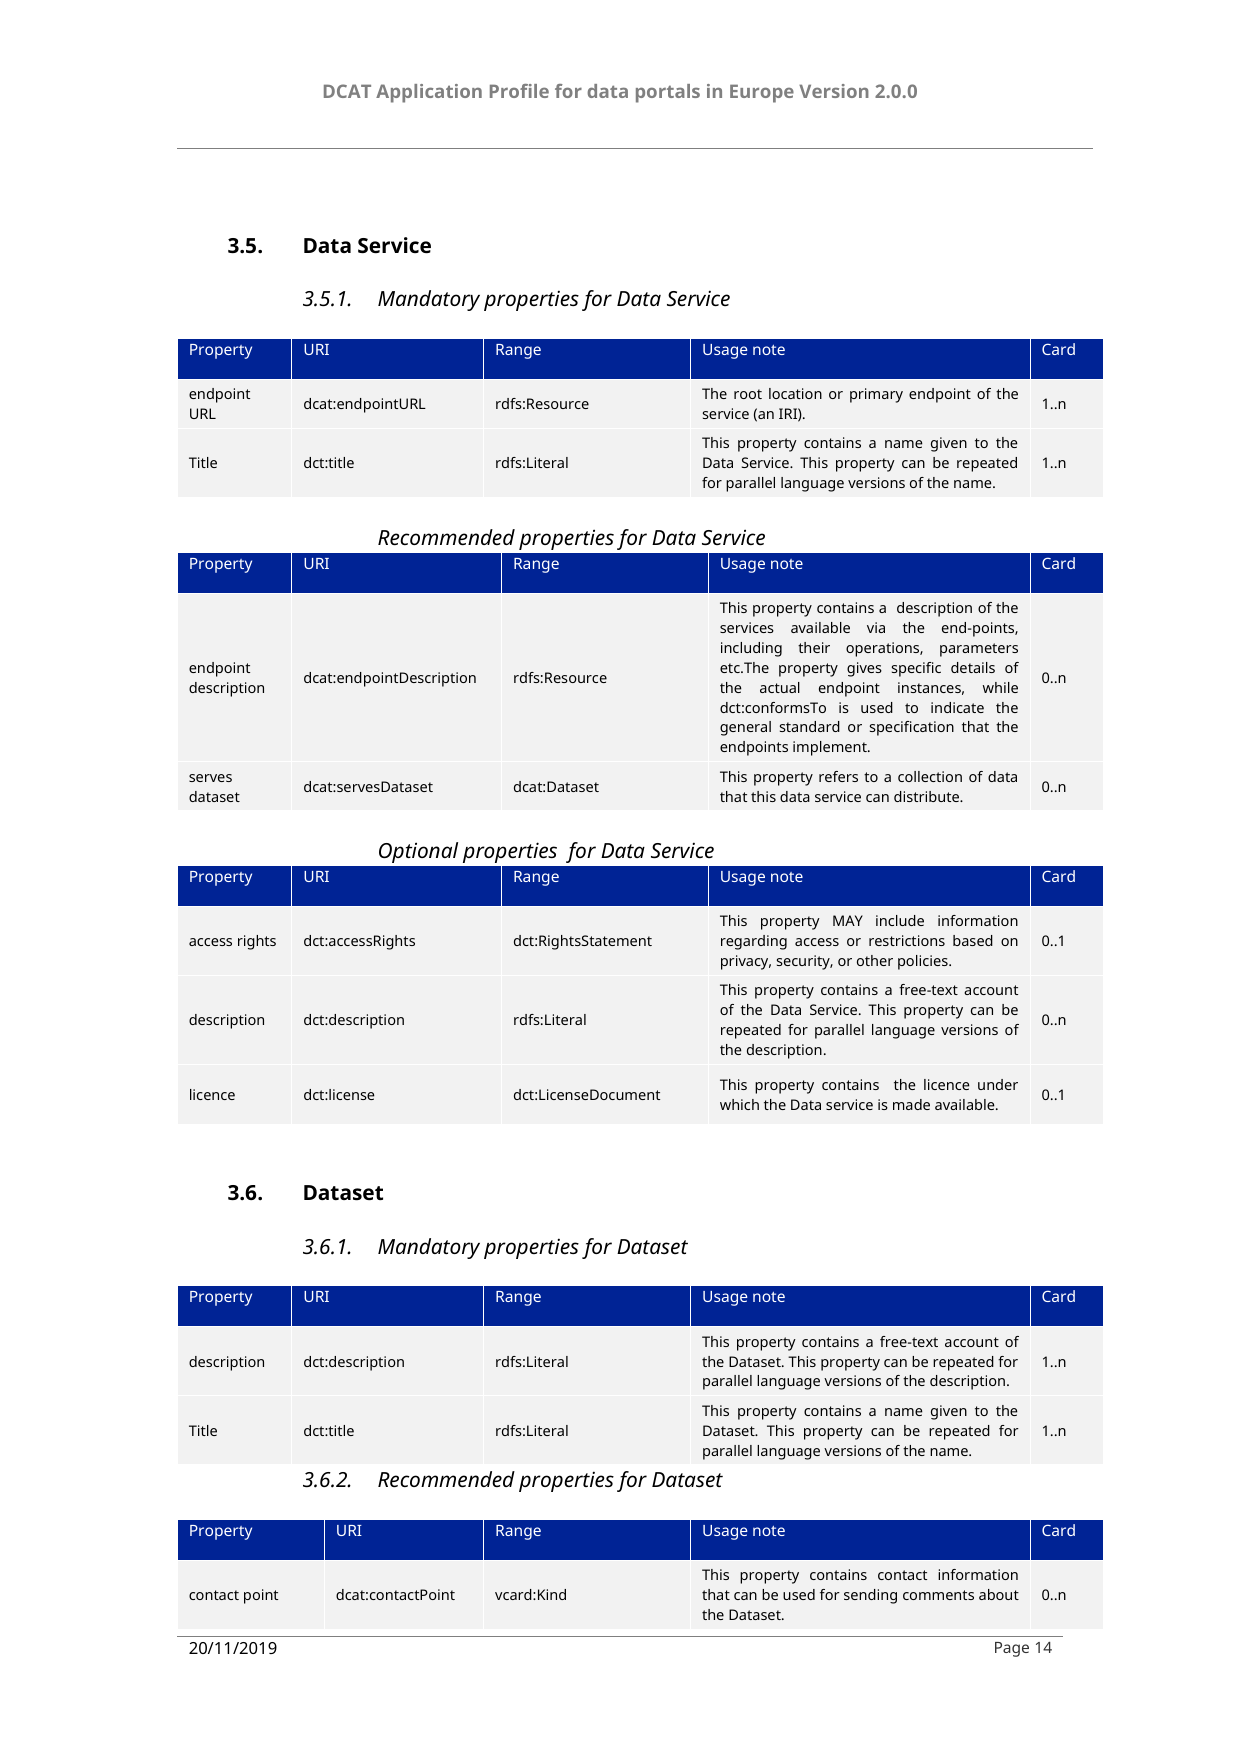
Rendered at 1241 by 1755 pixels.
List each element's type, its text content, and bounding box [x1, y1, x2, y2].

table_cell 1..n [1031, 1396, 1103, 1464]
table_cell dcat:endpointURL [292, 380, 483, 428]
table_cell dct:title [292, 429, 483, 497]
subtitle Recommended properties for Dataset [302, 1465, 1063, 1494]
table_cell This property MAY include information regarding access or restrictions based on privacy, security, or other policies. [709, 907, 1030, 975]
table_header Property [178, 1286, 291, 1326]
table_cell 0..1 [1031, 1065, 1103, 1124]
table_cell description [178, 1327, 291, 1395]
table_cell dct:license [292, 1065, 501, 1124]
table_cell This property contains a name given to the Dataset. This property can be repeated for parallel language versions of the name. [691, 1396, 1030, 1464]
table_cell 0..1 [1031, 907, 1103, 975]
table_cell dct:LicenseDocument [502, 1065, 708, 1124]
table_cell contact point [178, 1561, 324, 1629]
table_header Property [178, 339, 291, 379]
table_cell This property contains contact information that can be used for sending comments about the Dataset. [691, 1561, 1030, 1629]
table_cell This property contains the licence under which the Data service is made available. [709, 1065, 1030, 1124]
table_header Range [484, 1520, 690, 1560]
table_header Card [1031, 553, 1103, 593]
table_cell This property refers to a collection of data that this data service can distribute. [709, 762, 1030, 810]
table_header Card [1031, 1286, 1103, 1326]
table_cell dct:title [292, 1396, 483, 1464]
table_header Usage note [691, 1286, 1030, 1326]
table_cell rdfs:Literal [484, 1327, 690, 1395]
table_header Usage note [691, 1520, 1030, 1560]
table_cell dcat:servesDataset [292, 762, 501, 810]
table_cell 1..n [1031, 1327, 1103, 1395]
subtitle Mandatory properties for Data Service [302, 284, 1063, 313]
table_cell This property contains a name given to the Data Service. This property can be repeated for parallel language versions of the name. [691, 429, 1030, 497]
table_cell endpoint URL [178, 380, 291, 428]
table_header Property [178, 866, 291, 906]
table_cell licence [178, 1065, 291, 1124]
table_cell dct:RightsStatement [502, 907, 708, 975]
table_header Property [178, 553, 291, 593]
table_cell rdfs:Literal [502, 976, 708, 1064]
table_header Card [1031, 339, 1103, 379]
table_cell 0..n [1031, 1561, 1103, 1629]
table_header Range [484, 1286, 690, 1326]
table_cell rdfs:Resource [484, 380, 690, 428]
table_header URI [325, 1520, 483, 1560]
table_cell access rights [178, 907, 291, 975]
table_cell rdfs:Resource [502, 594, 708, 761]
table_header Card [1031, 866, 1103, 906]
subtitle Data Service [227, 231, 1063, 259]
table_cell The root location or primary endpoint of the service (an IRI). [691, 380, 1030, 428]
table_cell dct:description [292, 976, 501, 1064]
table_header Range [502, 553, 708, 593]
table_cell This property contains a free-text account of the Data Service. This property can be repeated for parallel language versions of the description. [709, 976, 1030, 1064]
table_cell dct:description [292, 1327, 483, 1395]
table_header Card [1031, 1520, 1103, 1560]
table_header Usage note [709, 866, 1030, 906]
subtitle Optional properties for Data Service [377, 836, 1063, 865]
table_header URI [292, 553, 501, 593]
table_cell serves dataset [178, 762, 291, 810]
table_cell rdfs:Literal [484, 1396, 690, 1464]
subtitle Mandatory properties for Dataset [302, 1232, 1063, 1260]
table_cell 0..n [1031, 976, 1103, 1064]
table_cell 0..n [1031, 594, 1103, 761]
table_header Usage note [691, 339, 1030, 379]
table_cell dcat:endpointDescription [292, 594, 501, 761]
table_cell Title [178, 1396, 291, 1464]
subtitle Recommended properties for Data Service [377, 523, 1063, 552]
table_cell This property contains a free-text account of the Dataset. This property can be repeated for parallel language versions of the description. [691, 1327, 1030, 1395]
table_cell dct:accessRights [292, 907, 501, 975]
table_cell 0..n [1031, 762, 1103, 810]
subtitle Dataset [227, 1178, 1063, 1207]
table_cell vcard:Kind [484, 1561, 690, 1629]
table_cell description [178, 976, 291, 1064]
table_header Range [502, 866, 708, 906]
table_cell dcat:Dataset [502, 762, 708, 810]
table_cell This property contains a description of the services available via the end-points, including their operations, parameters etc.The property gives specific details of the actual endpoint instances, while dct:conformsTo is used to indicate the general standard or specification that the endpoints implement. [709, 594, 1030, 761]
table_cell dcat:contactPoint [325, 1561, 483, 1629]
table_header Range [484, 339, 690, 379]
table_header Usage note [709, 553, 1030, 593]
table_cell rdfs:Literal [484, 429, 690, 497]
table_header URI [292, 1286, 483, 1326]
table_cell Title [178, 429, 291, 497]
table_cell 1..n [1031, 380, 1103, 428]
table_cell 1..n [1031, 429, 1103, 497]
table_header URI [292, 866, 501, 906]
table_header URI [292, 339, 483, 379]
table_header Property [178, 1520, 324, 1560]
table_cell endpoint description [178, 594, 291, 761]
